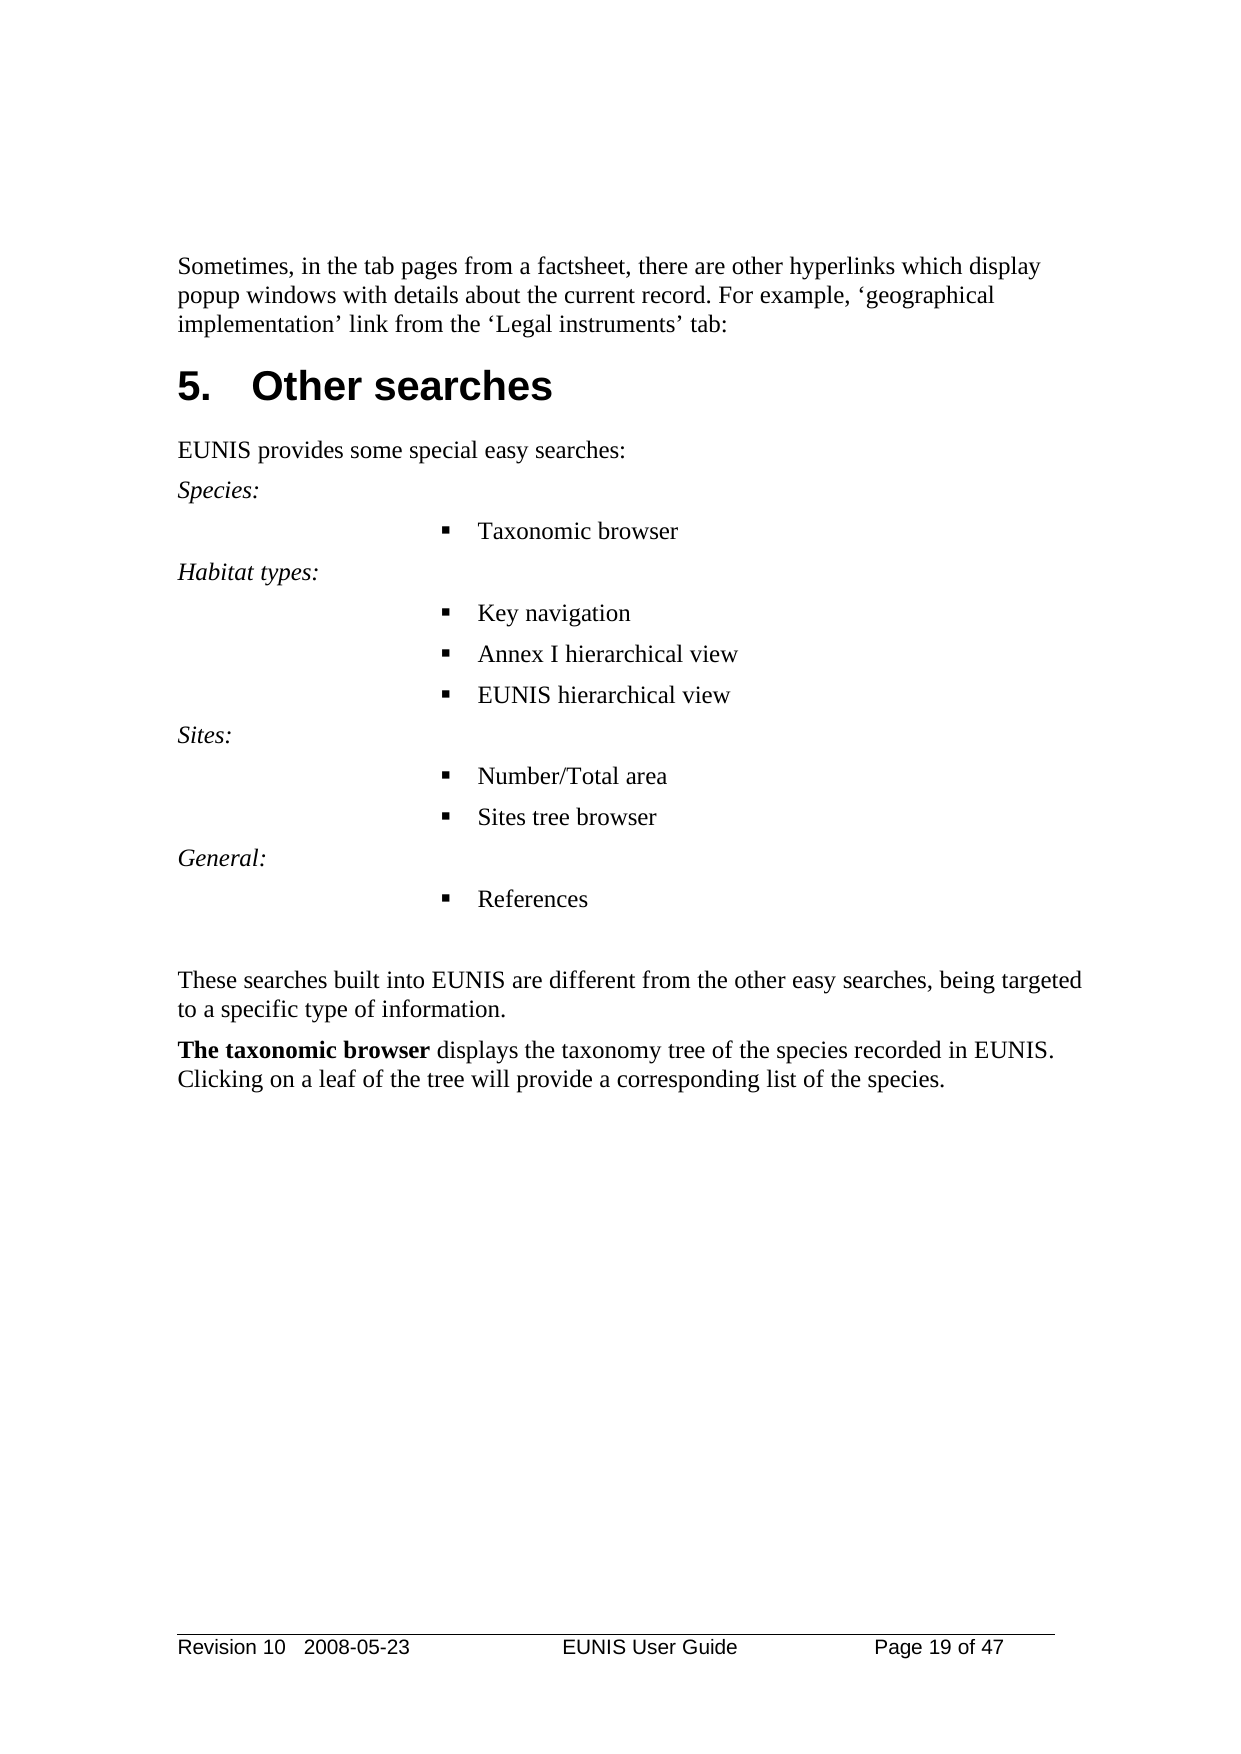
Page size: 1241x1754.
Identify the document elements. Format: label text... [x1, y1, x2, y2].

subtitle Other searches [177, 362, 1092, 410]
text Species: [177, 475, 1092, 504]
text Sites: [177, 720, 1092, 749]
text Habitat types: [177, 557, 1092, 586]
text The taxonomic browser displays the taxonomy tree of the species recorded in EUNIS. Clicking on a leaf of the tree will provide a corresponding list of the species. [177, 1035, 1092, 1093]
text EUNIS provides some special easy searches: [177, 434, 1092, 463]
list Taxonomic browser [440, 516, 1092, 545]
text Sometimes, in the tab pages from a factsheet, there are other hyperlinks which display popup windows with details about the current record. For example, ‘geographical implementation’ link from the ‘Legal instruments’ tab: [177, 251, 1092, 338]
list References [440, 884, 1092, 913]
list Annex I hierarchical view [440, 639, 1092, 668]
list Sites tree browser [440, 802, 1092, 831]
list Key navigation [440, 598, 1092, 627]
text General: [177, 843, 1092, 872]
list EUNIS hierarchical view [440, 679, 1092, 708]
list Number/Total area [440, 761, 1092, 790]
text These searches built into EUNIS are different from the other easy searches, being targeted to a specific type of information. [177, 965, 1092, 1023]
